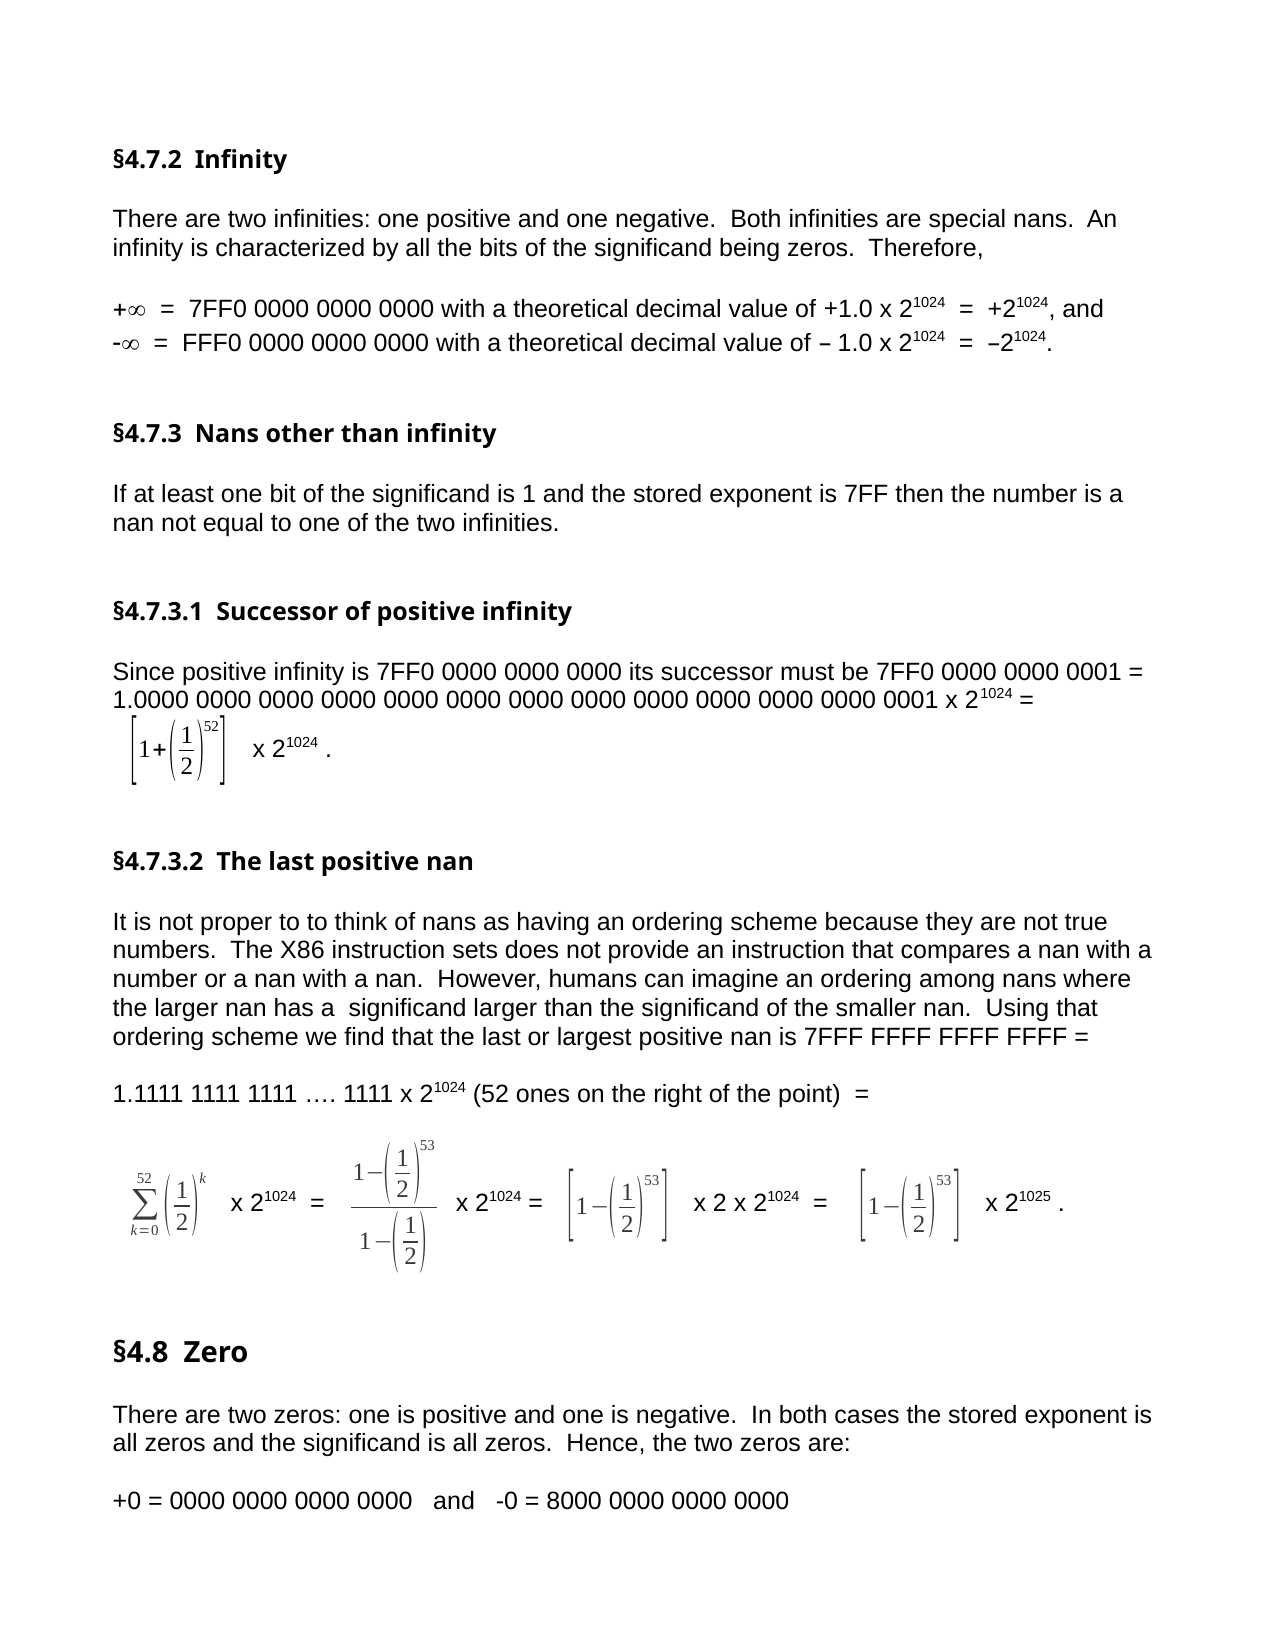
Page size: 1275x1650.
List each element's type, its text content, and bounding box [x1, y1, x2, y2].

text It is not proper to to think of nans as having an ordering scheme because they are not true numbers. The X86 instruction sets does not provide an instruction that compares a nan with a number or a nan with a nan. However, humans can imagine an ordering among nans where the larger nan has a significand larger than the significand of the smaller nan. Using that ordering scheme we find that the last or largest positive nan is 7FFF FFFF FFFF FFFF = [112, 907, 1162, 1050]
text -¥ = FFF0 0000 0000 0000 with a theoretical decimal value of – 1.0 x 21024 = –21024. [112, 324, 1162, 358]
text §4.7.3 Nans other than infinity [112, 416, 1162, 450]
text +0 = 0000 0000 0000 0000 and -0 = 8000 0000 0000 0000 [112, 1486, 1162, 1515]
text 1.1111 1111 1111 …. 1111 x 21024 (52 ones on the right of the point) = [112, 1079, 1162, 1108]
text x 21024 . [112, 714, 1162, 786]
text There are two infinities: one positive and one negative. Both infinities are special nans. An infinity is characterized by all the bits of the significand being zeros. Therefore, [112, 204, 1162, 262]
text §4.7.3.1 Successor of positive infinity [112, 594, 1162, 628]
text x 21024 = x 21024 = x 2 x 21024 = x 21025 . [112, 1137, 1162, 1274]
text If at least one bit of the significand is 1 and the stored exponent is 7FF then the number is a nan not equal to one of the two infinities. [112, 479, 1162, 536]
text There are two zeros: one is positive and one is negative. In both cases the stored exponent is all zeros and the significand is all zeros. Hence, the two zeros are: [112, 1400, 1162, 1457]
text Since positive infinity is 7FF0 0000 0000 0000 its successor must be 7FF0 0000 0000 0001 = 1.0000 0000 0000 0000 0000 0000 0000 0000 0000 0000 0000 0000 0001 x 21024 = [112, 657, 1162, 714]
text §4.8 Zero [112, 1331, 1162, 1371]
text §4.7.2 Infinity [112, 141, 1162, 175]
text +¥ = 7FF0 0000 0000 0000 with a theoretical decimal value of +1.0 x 21024 = +21024, and [112, 290, 1162, 324]
text §4.7.3.2 The last positive nan [112, 844, 1162, 878]
